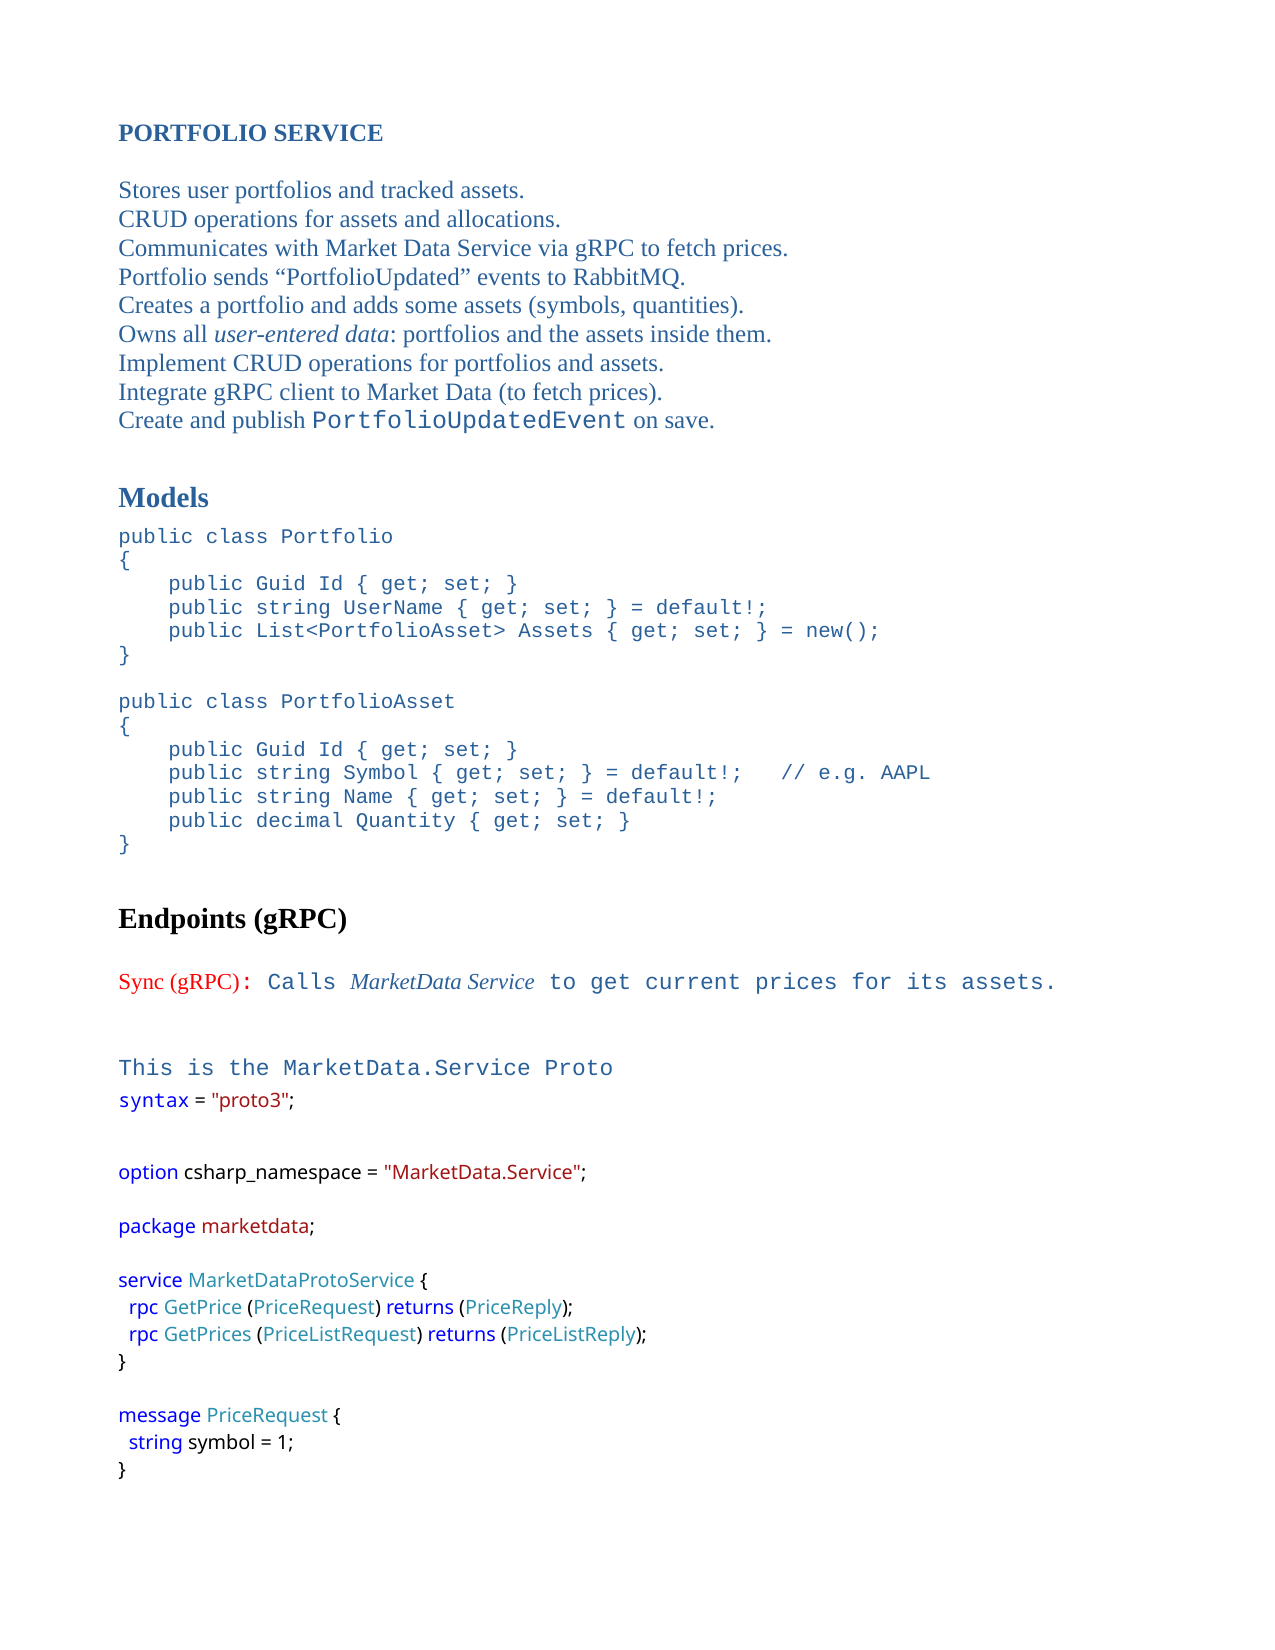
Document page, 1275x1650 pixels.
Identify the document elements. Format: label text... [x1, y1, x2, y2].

text CRUD operations for assets and allocations. [118, 204, 1157, 233]
text Create and publish PortfolioUpdatedEvent on save. [118, 406, 1157, 465]
text public class Portfolio [118, 526, 1157, 549]
text Communicates with Market Data Service via gRPC to fetch prices. Portfolio sends “PortfolioUpdated” events to RabbitMQ. Creates a portfolio and adds some assets (symbols, quantities). Owns all user-entered data: portfolios and the assets inside them. Implement CRUD operations for portfolios and assets. Integrate gRPC client to Market Data (to fetch prices). [118, 233, 1157, 406]
text public string Name { get; set; } = default!; [118, 786, 1157, 809]
text PORTFOLIO SERVICE [118, 118, 1157, 147]
text } [118, 833, 1157, 857]
text string symbol = 1; [118, 1428, 1157, 1455]
text Stores user portfolios and tracked assets. [118, 176, 1157, 204]
subtitle Endpoints (gRPC) Sync (gRPC): Calls MarketData Service to get current prices for its assets. [118, 901, 1157, 996]
text service MarketDataProtoService { [118, 1266, 1157, 1293]
text { [118, 549, 1157, 573]
text public Guid Id { get; set; } [118, 573, 1157, 597]
text } [118, 644, 1157, 668]
text option csharp_namespace = "MarketData.Service"; [118, 1158, 1157, 1185]
text public string UserName { get; set; } = default!; [118, 597, 1157, 620]
text public List<PortfolioAsset> Assets { get; set; } = new(); [118, 620, 1157, 644]
subtitle Models [118, 480, 1157, 513]
text rpc GetPrices (PriceListRequest) returns (PriceListReply); [118, 1320, 1157, 1347]
text } [118, 1455, 1157, 1482]
text message PriceRequest { [118, 1401, 1157, 1428]
text public class PortfolioAsset [118, 691, 1157, 715]
text This is the MarketData.Service Proto syntax = "proto3"; [118, 1056, 1157, 1113]
text rpc GetPrice (PriceRequest) returns (PriceReply); [118, 1293, 1157, 1320]
text public string Symbol { get; set; } = default!; // e.g. AAPL [118, 762, 1157, 786]
text public decimal Quantity { get; set; } [118, 809, 1157, 833]
text public Guid Id { get; set; } [118, 739, 1157, 762]
text package marketdata; [118, 1212, 1157, 1239]
text { [118, 715, 1157, 739]
text } [118, 1347, 1157, 1374]
